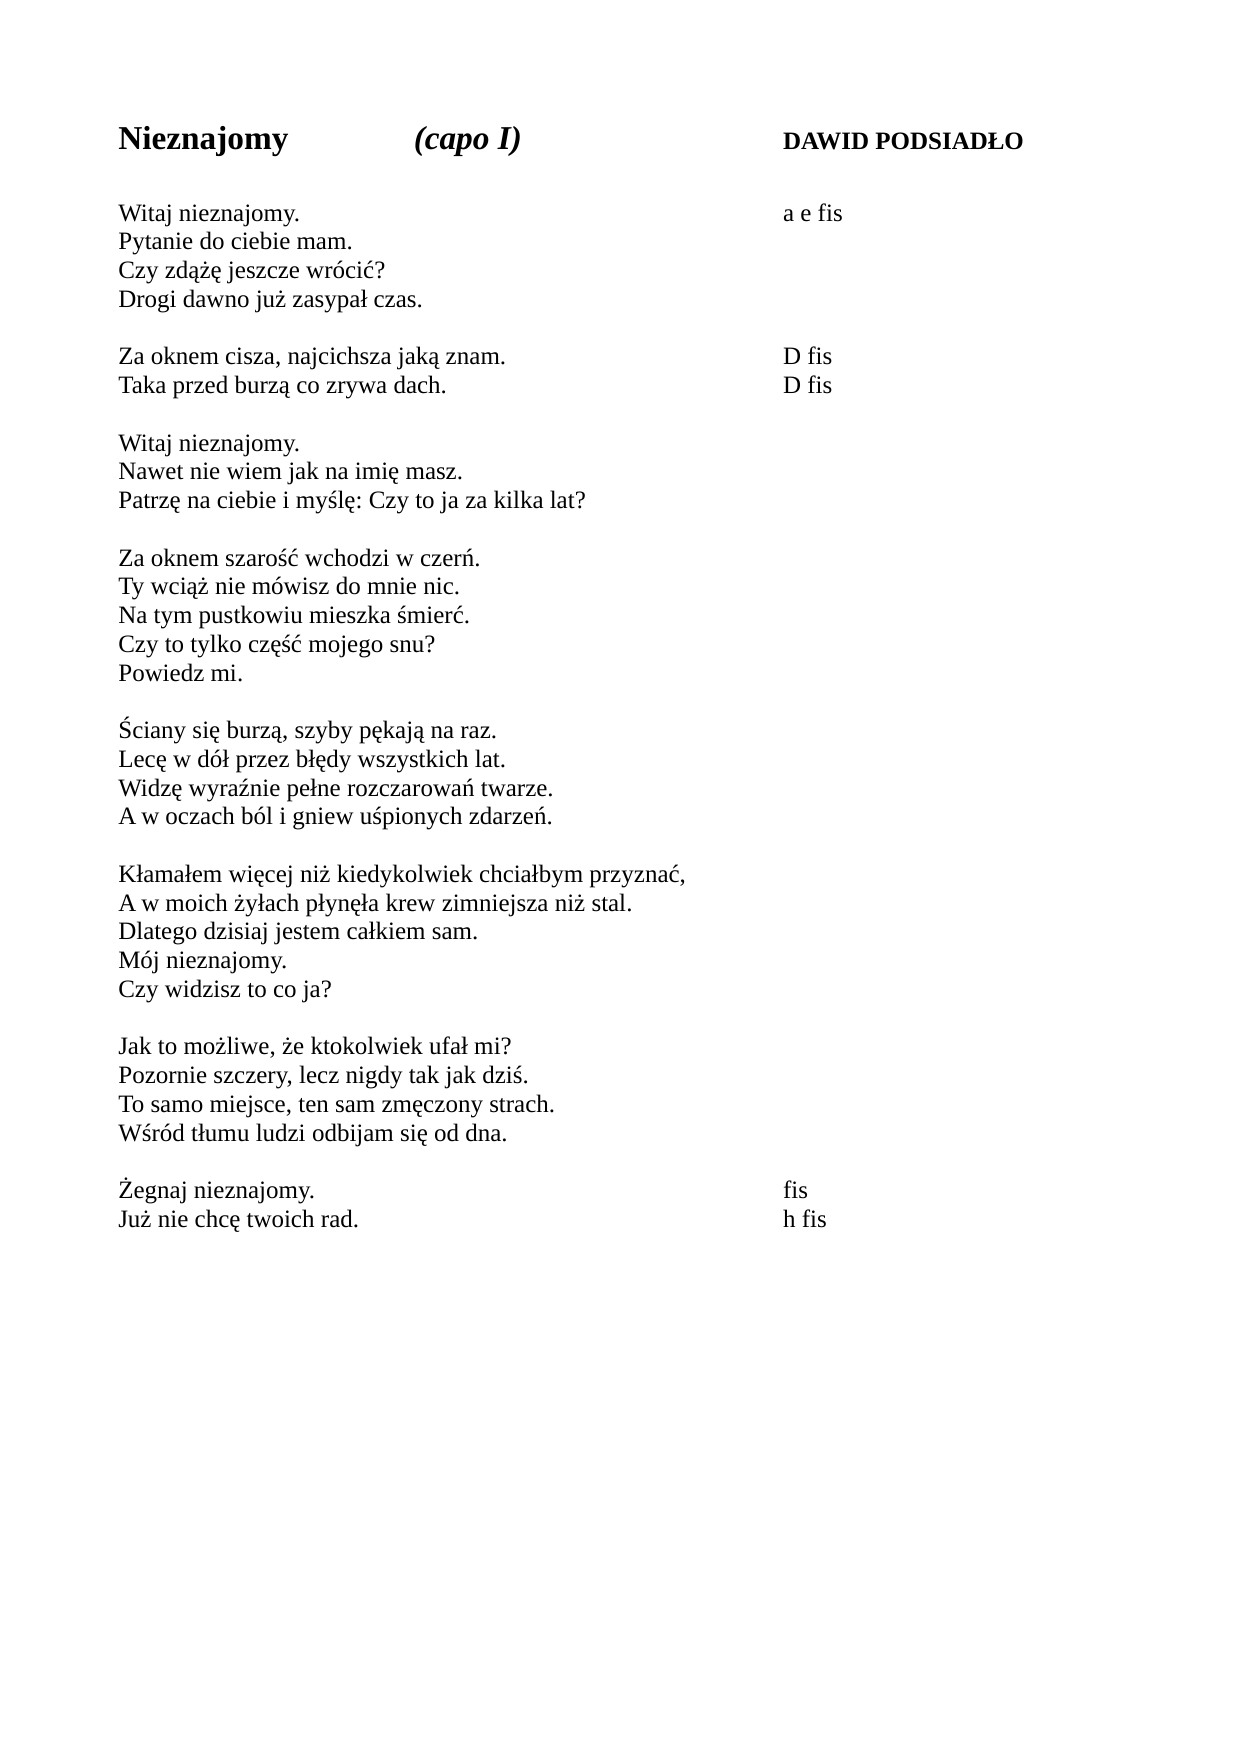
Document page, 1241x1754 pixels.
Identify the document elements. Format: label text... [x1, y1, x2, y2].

text Mój nieznajomy. [118, 945, 1122, 974]
text Na tym pustkowiu mieszka śmierć. [118, 600, 1122, 629]
text Ty wciąż nie mówisz do mnie nic. [118, 571, 1122, 600]
text To samo miejsce, ten sam zmęczony strach. [118, 1089, 1122, 1118]
text Pytanie do ciebie mam. [118, 226, 1122, 255]
text Czy to tylko część mojego snu? [118, 629, 1122, 658]
text Dlatego dzisiaj jestem całkiem sam. [118, 916, 1122, 945]
text Za oknem cisza, najcichsza jaką znam. D fis [118, 341, 1122, 370]
text Jak to możliwe, że ktokolwiek ufał mi? [118, 1031, 1122, 1060]
text Powiedz mi. [118, 658, 1122, 686]
text Nawet nie wiem jak na imię masz. [118, 456, 1122, 485]
text Czy zdążę jeszcze wrócić? [118, 255, 1122, 284]
text Lecę w dół przez błędy wszystkich lat. [118, 744, 1122, 773]
text Witaj nieznajomy. a e fis [118, 198, 1122, 226]
text Wśród tłumu ludzi odbijam się od dna. [118, 1118, 1122, 1146]
text Pozornie szczery, lecz nigdy tak jak dziś. [118, 1060, 1122, 1089]
text Drogi dawno już zasypał czas. [118, 284, 1122, 313]
text Widzę wyraźnie pełne rozczarowań twarze. [118, 773, 1122, 801]
text Już nie chcę twoich rad. h fis [118, 1204, 1122, 1233]
text Patrzę na ciebie i myślę: Czy to ja za kilka lat? [118, 485, 1122, 514]
text Ściany się burzą, szyby pękają na raz. [118, 715, 1122, 744]
text Żegnaj nieznajomy. fis [118, 1175, 1122, 1204]
text A w moich żyłach płynęła krew zimniejsza niż stal. [118, 888, 1122, 916]
text Za oknem szarość wchodzi w czerń. [118, 543, 1122, 571]
text Witaj nieznajomy. [118, 428, 1122, 456]
text Kłamałem więcej niż kiedykolwiek chciałbym przyznać, [118, 859, 1122, 888]
text Czy widzisz to co ja? [118, 974, 1122, 1003]
text Taka przed burzą co zrywa dach. D fis [118, 370, 1122, 399]
subtitle Nieznajomy (capo I) DAWID PODSIADŁO [118, 118, 1122, 156]
text A w oczach ból i gniew uśpionych zdarzeń. [118, 801, 1122, 830]
